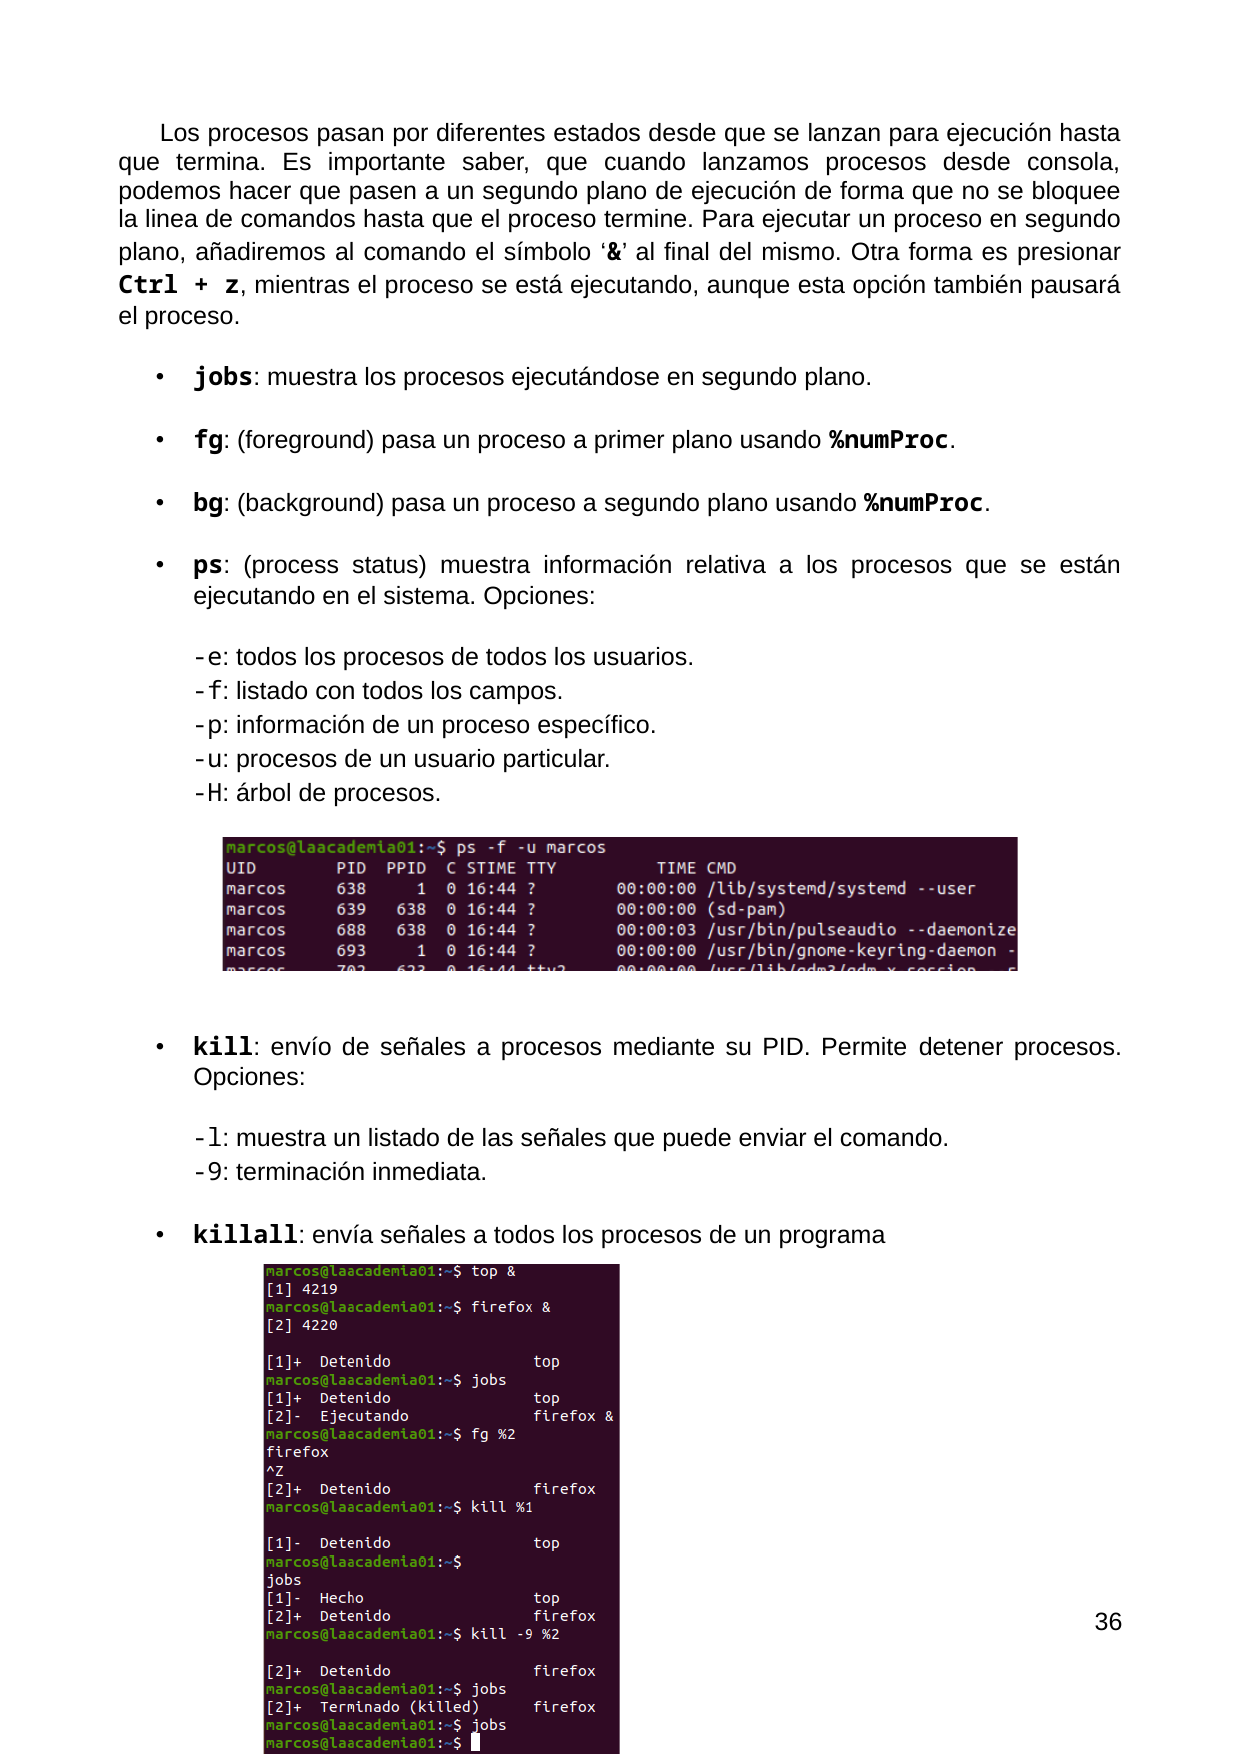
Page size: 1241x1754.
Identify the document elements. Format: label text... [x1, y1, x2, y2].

list kill: envío de señales a procesos mediante su PID. Permite detener procesos. Opciones: [156, 1028, 1122, 1091]
text Los procesos pasan por diferentes estados desde que se lanzan para ejecución hasta que termina. Es importante saber, que cuando lanzamos procesos desde consola, podemos hacer que pasen a un segundo plano de ejecución de forma que no se bloquee la linea de comandos hasta que el proceso termine. Para ejecutar un proceso en segundo plano, añadiremos al comando el símbolo ‘&’ al final del mismo. Otra forma es presionar Ctrl + z, mientras el proceso se está ejecutando, aunque esta opción también pausará el proceso. [118, 118, 1122, 330]
picture [222, 837, 1018, 971]
text -l: muestra un listado de las señales que puede enviar el comando. [118, 1120, 1122, 1154]
text -H: árbol de procesos. [118, 775, 1122, 809]
list fg: (foreground) pasa un proceso a primer plano usando %numProc. [156, 422, 1122, 456]
list bg: (background) pasa un proceso a segundo plano usando %numProc. [156, 484, 1122, 518]
text -e: todos los procesos de todos los usuarios. [118, 639, 1122, 673]
text -p: información de un proceso específico. [118, 707, 1122, 741]
text -f: listado con todos los campos. [118, 673, 1122, 707]
list jobs: muestra los procesos ejecutándose en segundo plano. [156, 359, 1122, 393]
text -9: terminación inmediata. [118, 1154, 1122, 1188]
list ps: (process status) muestra información relativa a los procesos que se están ejecutando en el sistema. Opciones: [156, 547, 1122, 610]
picture [263, 1264, 620, 1754]
text -u: procesos de un usuario particular. [118, 741, 1122, 775]
list killall: envía señales a todos los procesos de un programa [156, 1217, 1122, 1251]
